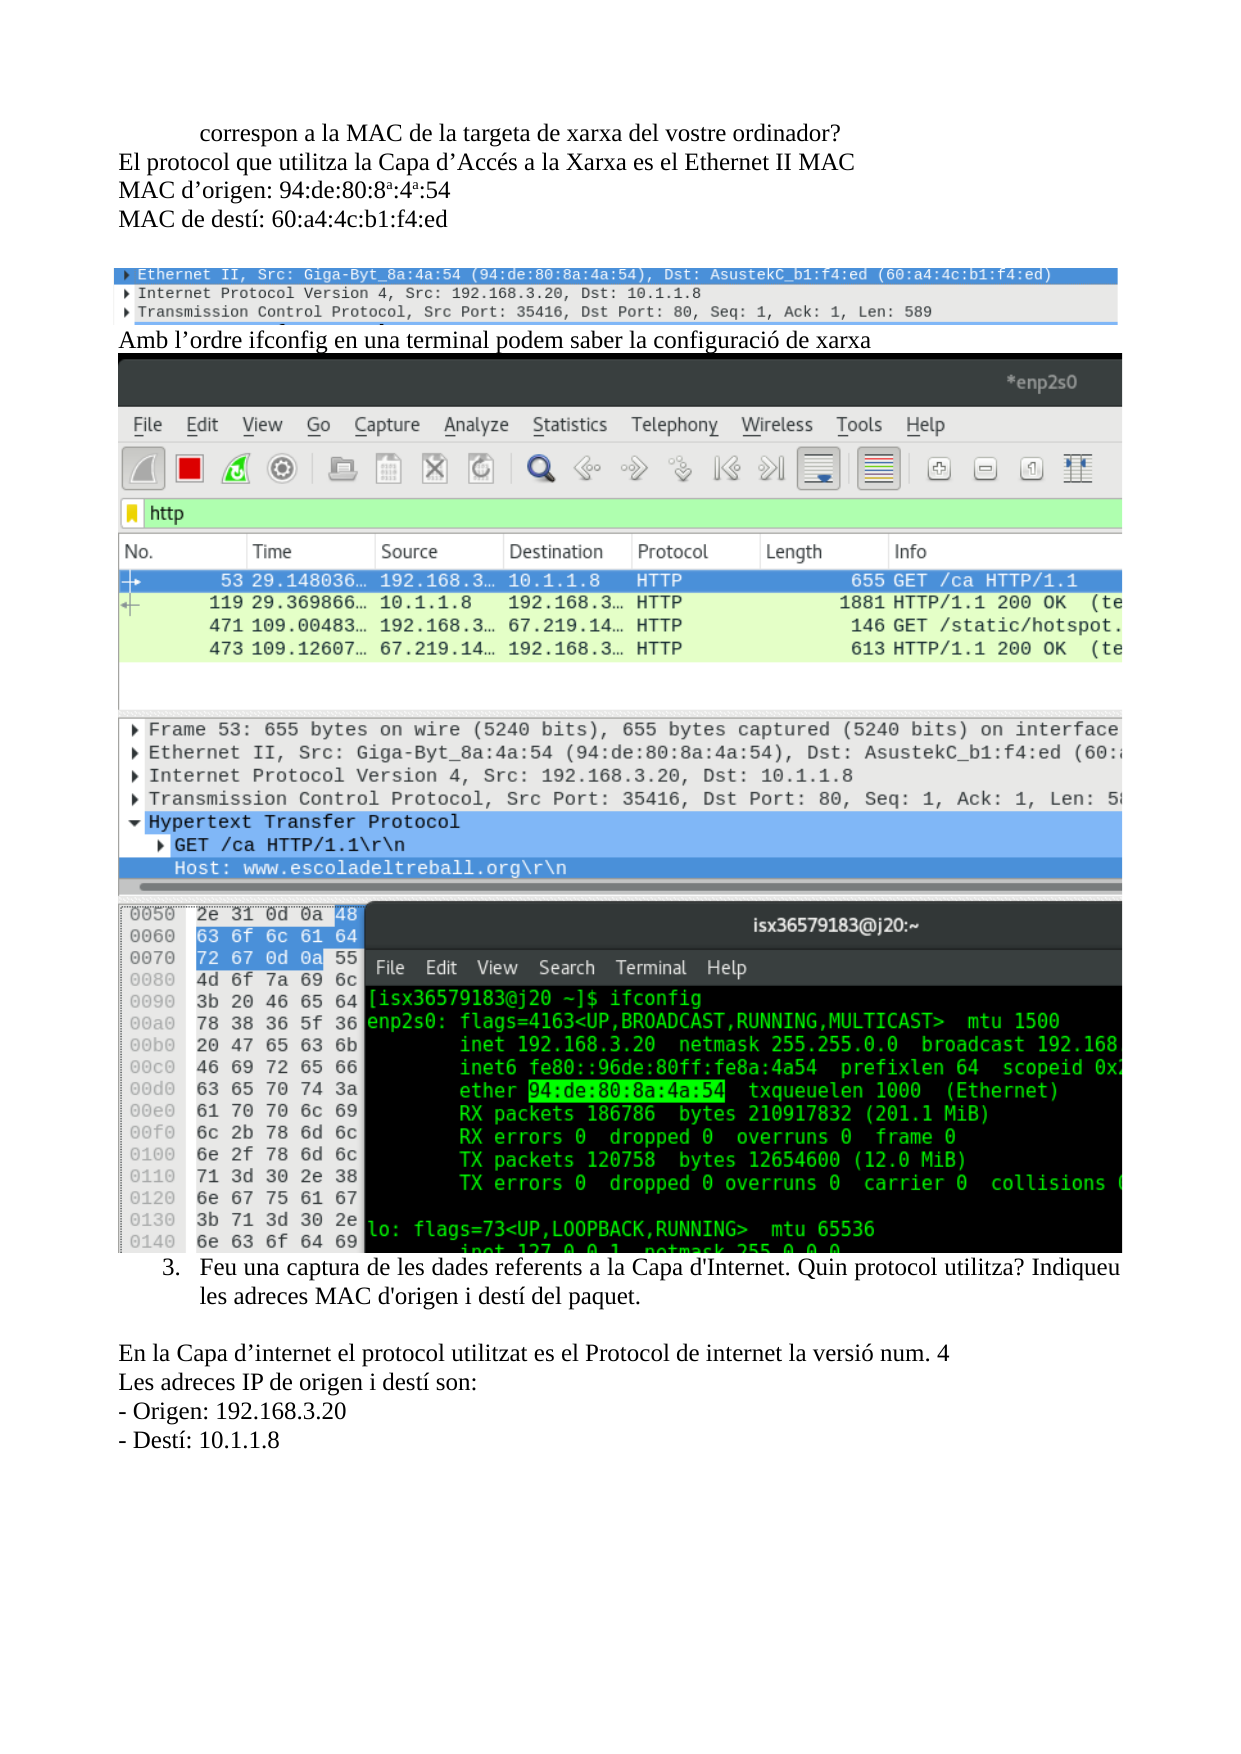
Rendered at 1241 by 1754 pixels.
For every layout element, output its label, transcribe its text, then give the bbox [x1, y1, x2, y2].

text Les adreces IP de origen i destí son: [118, 1367, 1122, 1396]
list Feu una captura de les dades referents a la Capa d'Internet. Quin protocol utilitza? Indiqueu les adreces MAC d'origen i destí del paquet. [162, 1253, 1122, 1310]
text - Origen: 192.168.3.20 [118, 1396, 1122, 1425]
list correspon a la MAC de la targeta de xarxa del vostre ordinador? [162, 118, 1122, 147]
picture [113, 268, 1118, 325]
picture [118, 353, 1123, 1253]
text El protocol que utilitza la Capa d’Accés a la Xarxa es el Ethernet II MAC [118, 147, 1122, 176]
text - Destí: 10.1.1.8 [118, 1425, 1122, 1453]
text En la Capa d’internet el protocol utilitzat es el Protocol de internet la versió num. 4 [118, 1338, 1122, 1367]
text MAC d’origen: 94:de:80:8a:4a:54 [118, 176, 1122, 204]
text MAC de destí: 60:a4:4c:b1:f4:ed [118, 204, 1122, 233]
text Amb l’ordre ifconfig en una terminal podem saber la configuració de xarxa [118, 262, 1122, 353]
